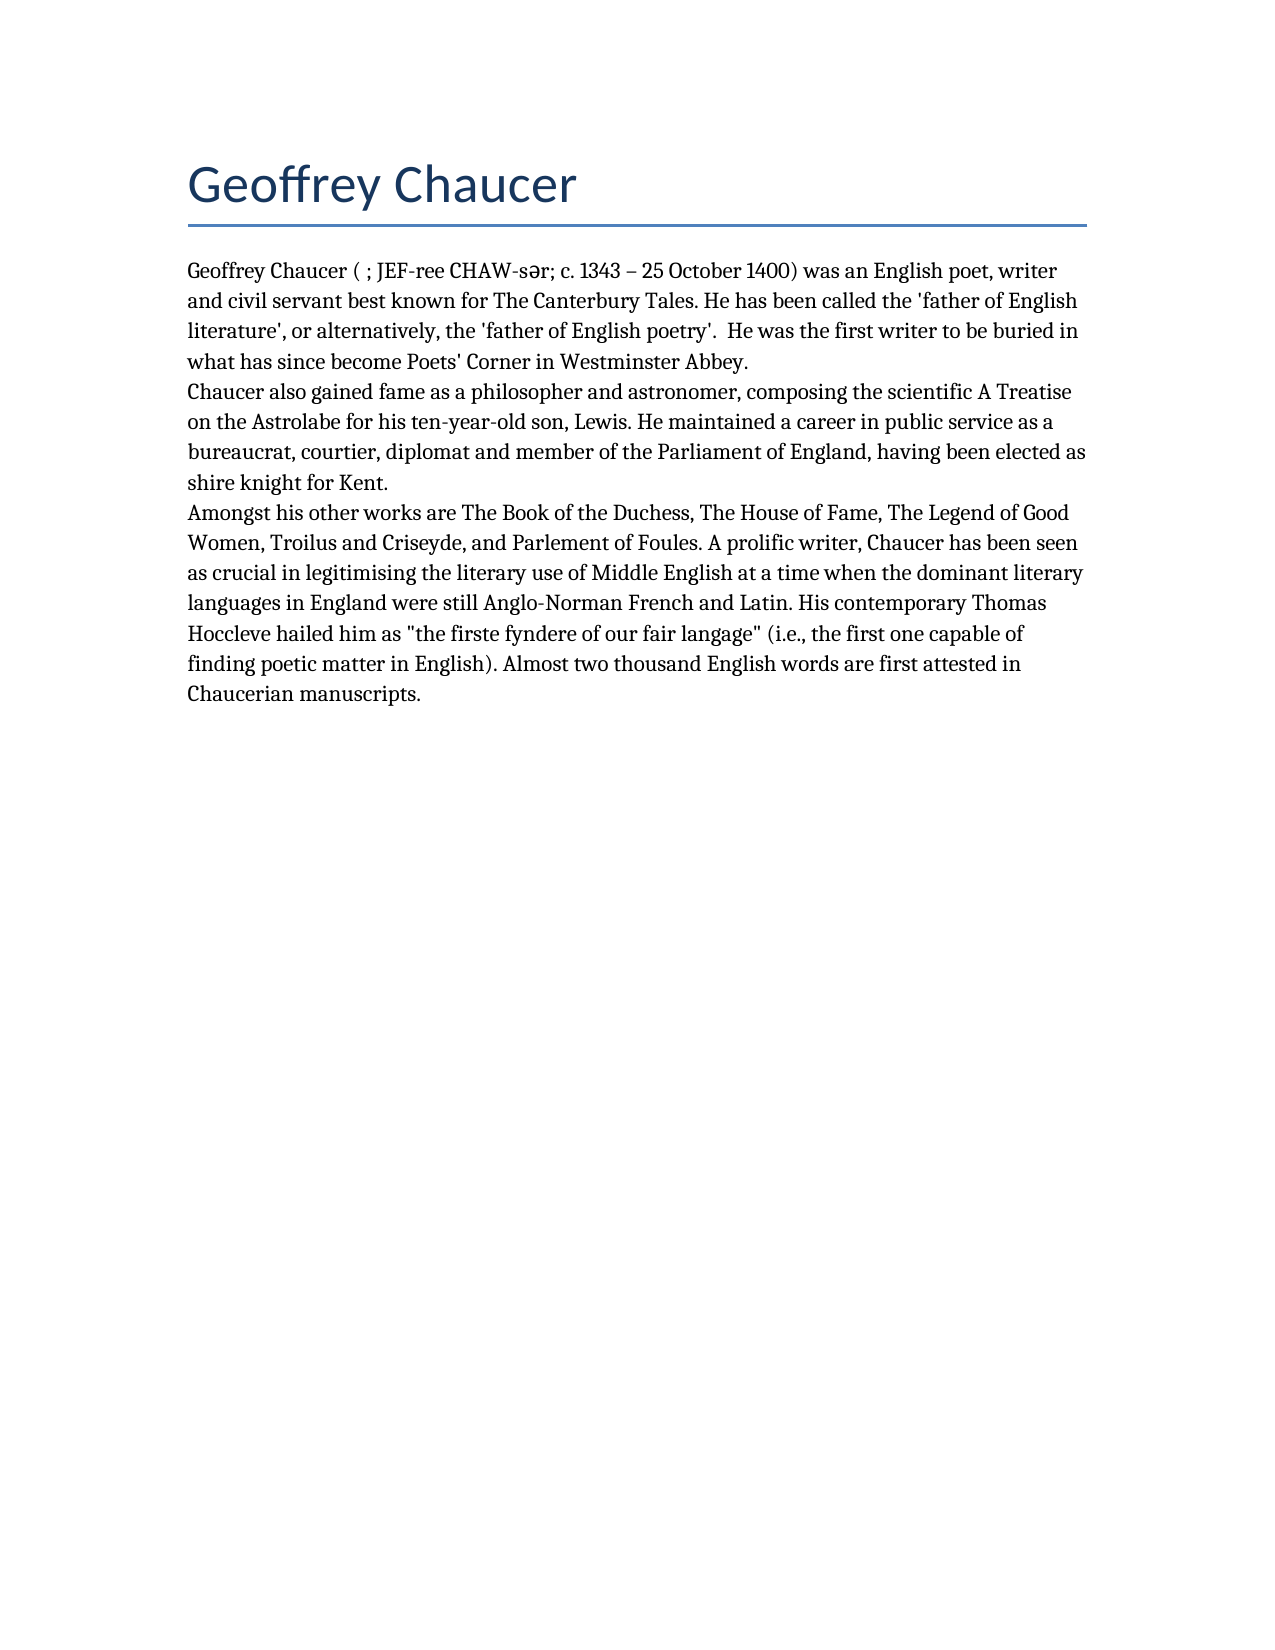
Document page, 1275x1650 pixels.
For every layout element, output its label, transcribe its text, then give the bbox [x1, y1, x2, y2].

text Geoffrey Chaucer ( ; JEF-ree CHAW-sər; c. 1343 – 25 October 1400) was an English poet, writer and civil servant best known for The Canterbury Tales. He has been called the 'father of English literature', or alternatively, the 'father of English poetry'. He was the first writer to be buried in what has since become Poets' Corner in Westminster Abbey. Chaucer also gained fame as a philosopher and astronomer, composing the scientific A Treatise on the Astrolabe for his ten-year-old son, Lewis. He maintained a career in public service as a bureaucrat, courtier, diplomat and member of the Parliament of England, having been elected as shire knight for Kent. Amongst his other works are The Book of the Duchess, The House of Fame, The Legend of Good Women, Troilus and Criseyde, and Parlement of Foules. A prolific writer, Chaucer has been seen as crucial in legitimising the literary use of Middle English at a time when the dominant literary languages in England were still Anglo-Norman French and Latin. His contemporary Thomas Hoccleve hailed him as "the firste fyndere of our fair langage" (i.e., the first one capable of finding poetic matter in English). Almost two thousand English words are first attested in Chaucerian manuscripts. [187, 258, 1087, 707]
title Geoffrey Chaucer [187, 150, 1087, 227]
